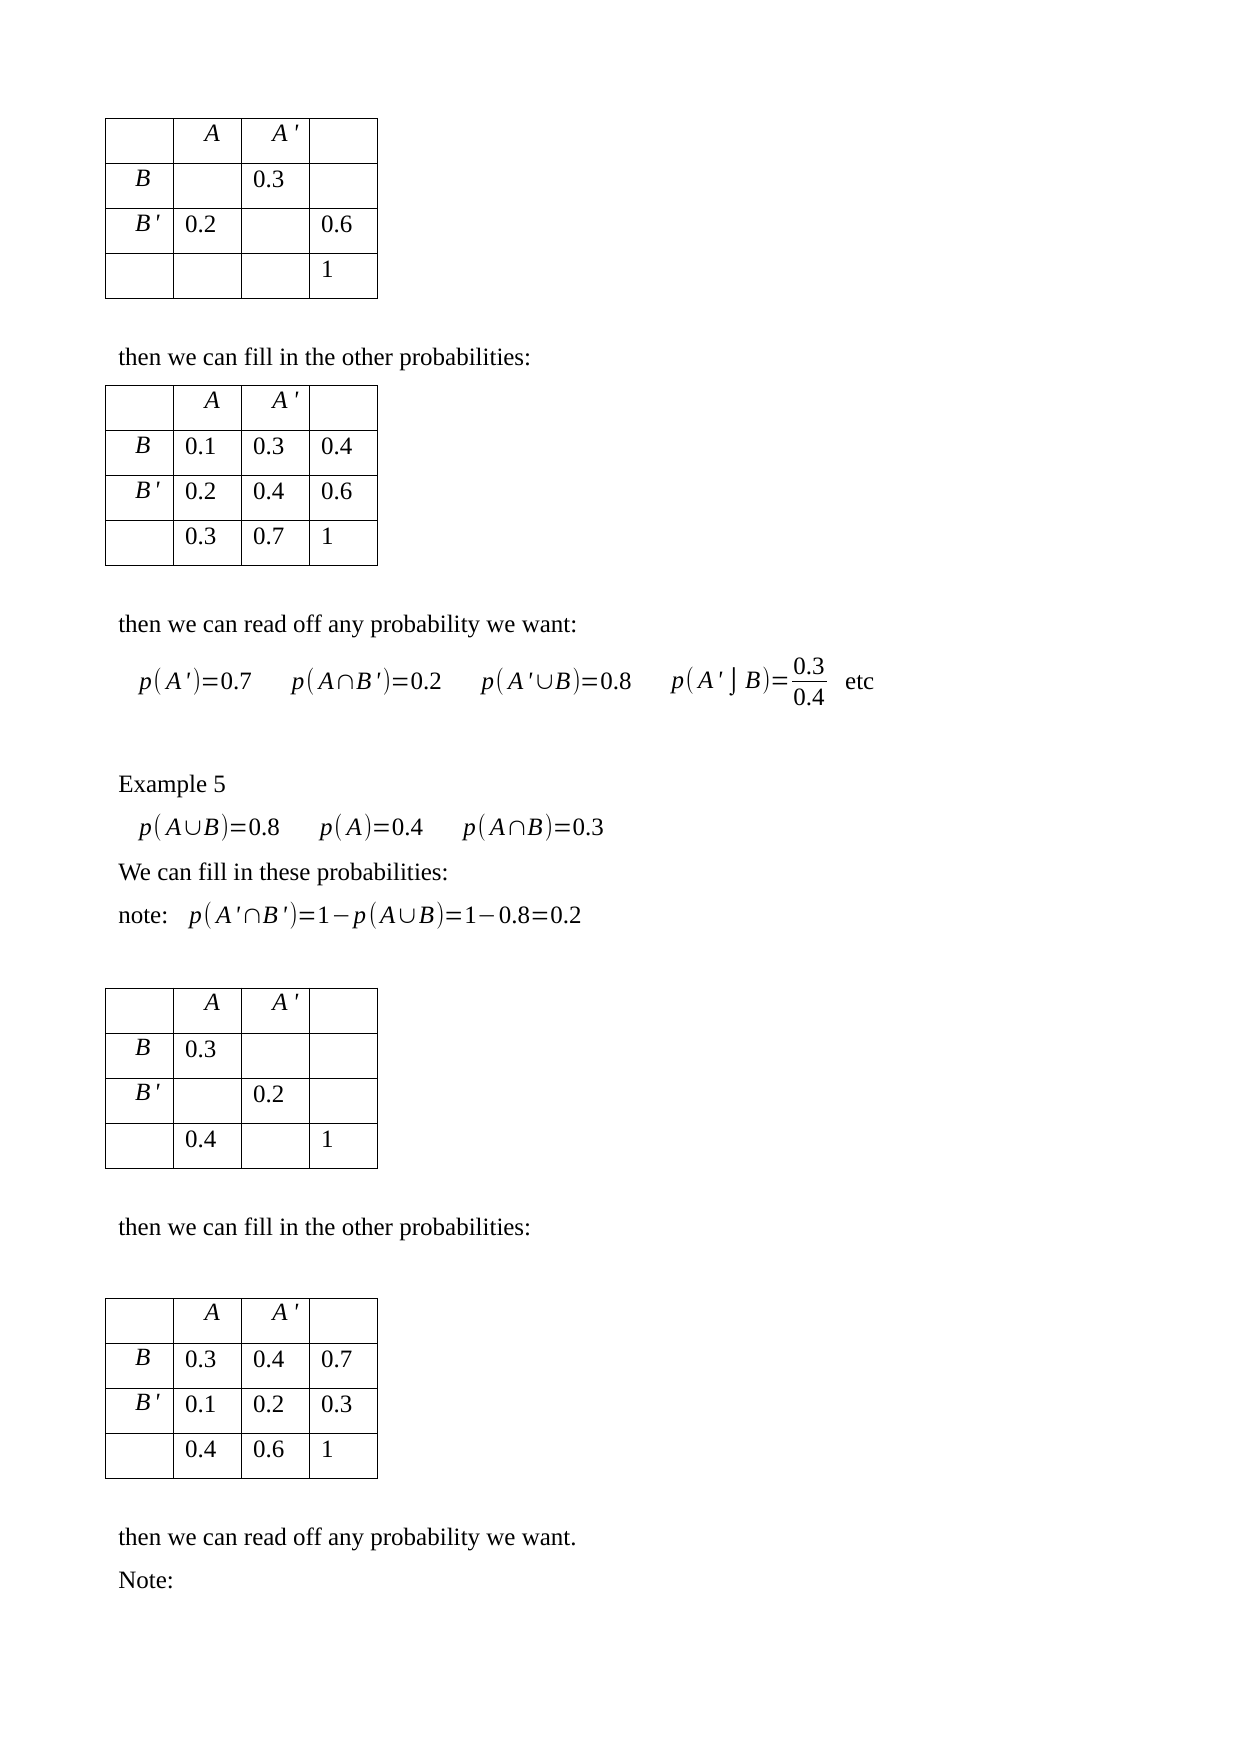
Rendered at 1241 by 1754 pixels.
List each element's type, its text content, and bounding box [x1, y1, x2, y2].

table_cell 0.6 [310, 476, 377, 520]
table_cell 0.6 [310, 209, 377, 253]
text We can fill in these probabilities: [118, 857, 1122, 885]
text note: [118, 900, 1122, 930]
table_cell [310, 1079, 377, 1123]
table_cell [106, 1434, 173, 1478]
table_cell [106, 254, 173, 298]
text Note: [118, 1565, 1122, 1594]
table_cell 0.3 [242, 431, 309, 475]
table_cell 0.4 [242, 1344, 309, 1388]
table_header [310, 989, 377, 1033]
table_header [310, 119, 377, 163]
table_header [174, 386, 241, 430]
table_cell [174, 1079, 241, 1123]
table_cell 0.3 [310, 1389, 377, 1433]
table_cell [106, 521, 173, 565]
table_cell 0.2 [174, 209, 241, 253]
table_cell 0.3 [174, 1344, 241, 1388]
table_cell 0.3 [174, 1034, 241, 1078]
table_cell [106, 1124, 173, 1168]
table_cell [174, 164, 241, 208]
table_cell [106, 1389, 173, 1433]
table_header [174, 989, 241, 1033]
table_cell [106, 1344, 173, 1388]
table_cell 1 [310, 521, 377, 565]
table_cell 0.2 [242, 1079, 309, 1123]
table_cell [106, 1034, 173, 1078]
table_header [242, 1299, 309, 1343]
text then we can fill in the other probabilities: [118, 342, 1122, 371]
table_cell [106, 164, 173, 208]
table_cell 0.3 [242, 164, 309, 208]
table_cell [106, 1079, 173, 1123]
table_cell [242, 1034, 309, 1078]
table_cell 0.7 [242, 521, 309, 565]
table_cell 0.4 [242, 476, 309, 520]
table_header [310, 386, 377, 430]
table_cell [106, 209, 173, 253]
table_header [310, 1299, 377, 1343]
table_cell 1 [310, 1124, 377, 1168]
table_cell [310, 1034, 377, 1078]
table_header [106, 1299, 173, 1343]
table_cell 0.4 [310, 431, 377, 475]
text Example 5 [118, 769, 1122, 798]
table_header [242, 989, 309, 1033]
table_cell 0.2 [242, 1389, 309, 1433]
table_cell 1 [310, 1434, 377, 1478]
table_header [174, 119, 241, 163]
text etc [118, 653, 1122, 712]
table_cell 0.4 [174, 1124, 241, 1168]
table_cell [310, 164, 377, 208]
table_cell [106, 431, 173, 475]
text then we can fill in the other probabilities: [118, 1212, 1122, 1241]
table_cell 0.2 [174, 476, 241, 520]
text then we can read off any probability we want. [118, 1522, 1122, 1551]
table_cell 0.7 [310, 1344, 377, 1388]
table_cell [242, 209, 309, 253]
table_cell 0.6 [242, 1434, 309, 1478]
table_header [242, 119, 309, 163]
table_cell [174, 254, 241, 298]
table_cell 0.3 [174, 521, 241, 565]
table_cell 0.1 [174, 431, 241, 475]
table_cell [106, 476, 173, 520]
table_cell [242, 1124, 309, 1168]
table_cell 1 [310, 254, 377, 298]
table_header [106, 386, 173, 430]
table_header [174, 1299, 241, 1343]
table_header [242, 386, 309, 430]
text then we can read off any probability we want: [118, 609, 1122, 638]
table_cell 0.1 [174, 1389, 241, 1433]
table_header [106, 119, 173, 163]
table_header [106, 989, 173, 1033]
table_cell [242, 254, 309, 298]
table_cell 0.4 [174, 1434, 241, 1478]
